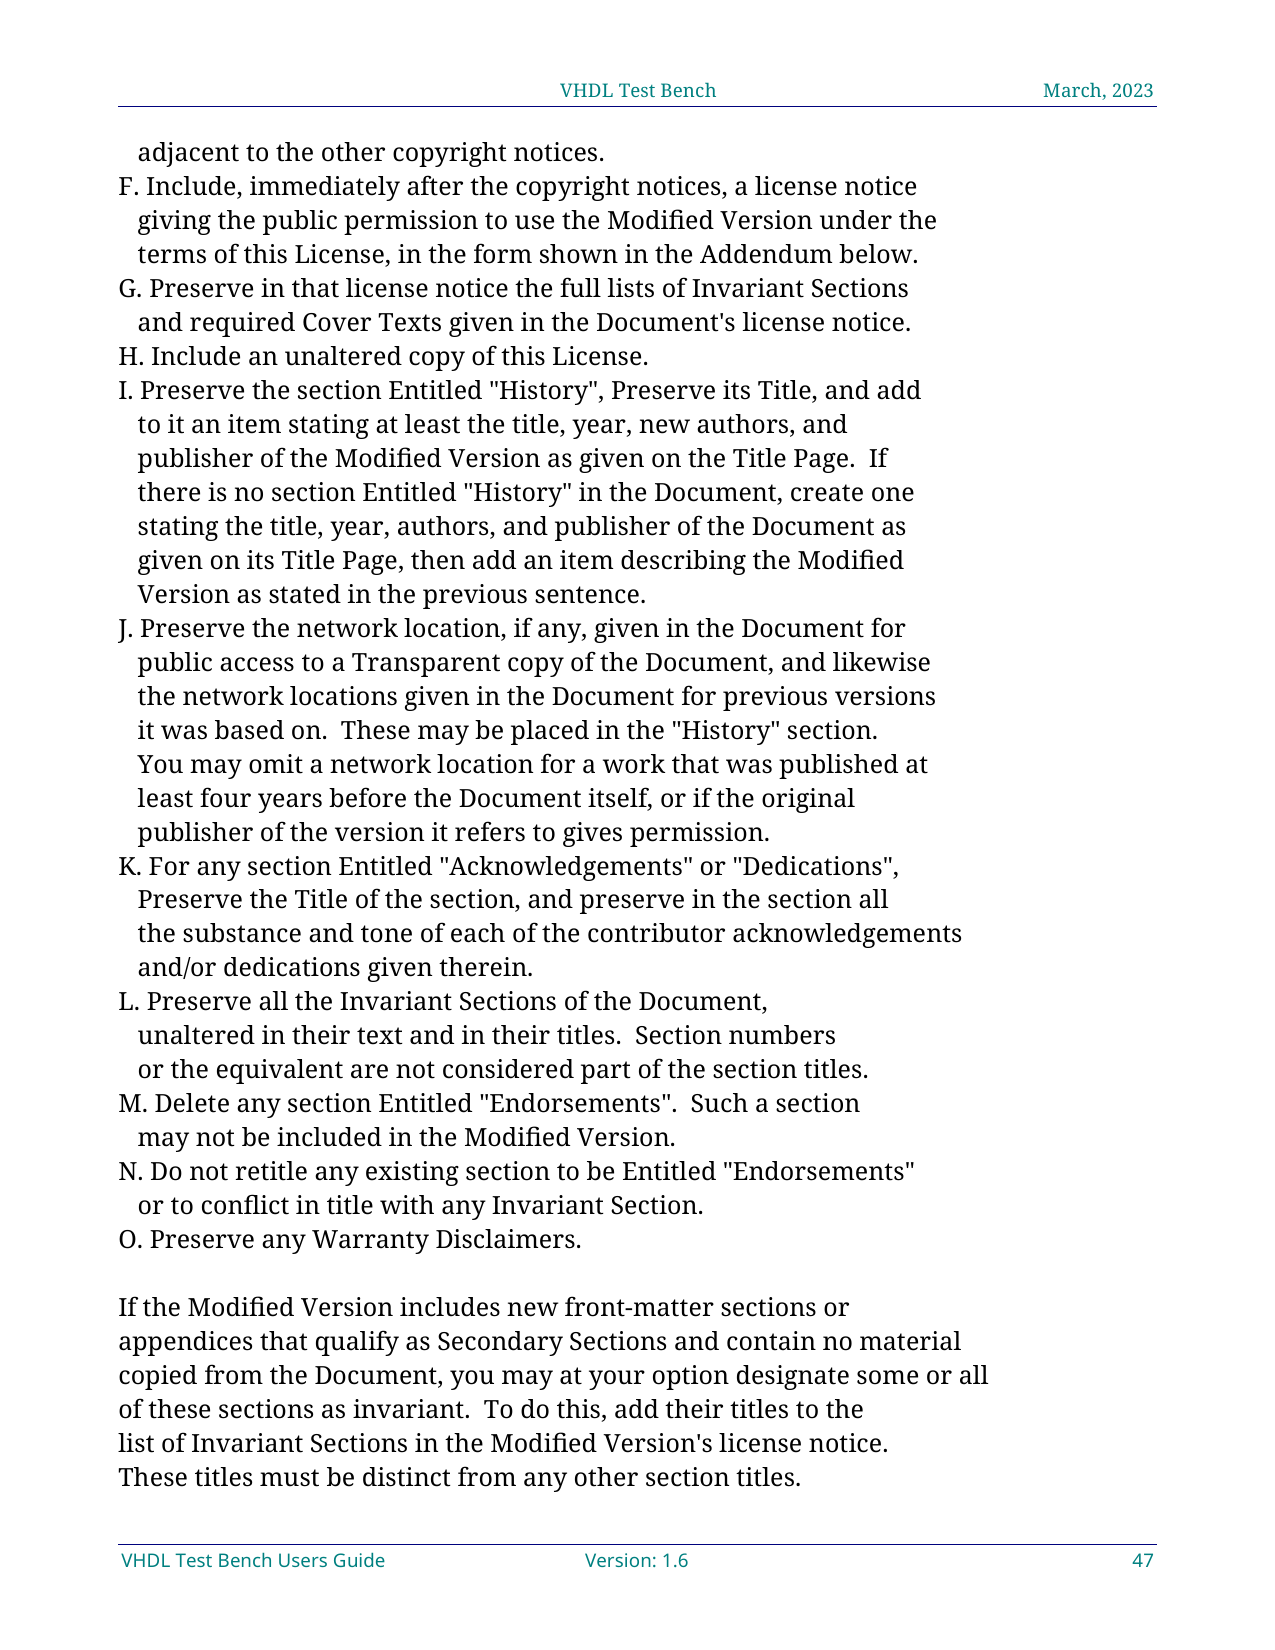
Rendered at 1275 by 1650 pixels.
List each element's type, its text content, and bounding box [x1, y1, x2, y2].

text public access to a Transparent copy of the Document, and likewise [118, 645, 1157, 679]
text and required Cover Texts given in the Document's license notice. [118, 305, 1157, 339]
text publisher of the version it refers to gives permission. [118, 814, 1157, 848]
text I. Preserve the section Entitled "History", Preserve its Title, and add [118, 373, 1157, 407]
text the substance and tone of each of the contributor acknowledgements [118, 916, 1157, 950]
text appendices that qualify as Secondary Sections and contain no material [118, 1324, 1157, 1358]
text there is no section Entitled "History" in the Document, create one [118, 475, 1157, 509]
text You may omit a network location for a work that was published at [118, 747, 1157, 781]
text or to conflict in title with any Invariant Section. [118, 1188, 1157, 1222]
text publisher of the Modified Version as given on the Title Page. If [118, 441, 1157, 475]
text N. Do not retitle any existing section to be Entitled "Endorsements" [118, 1154, 1157, 1188]
text O. Preserve any Warranty Disclaimers. [118, 1222, 1157, 1256]
text or the equivalent are not considered part of the section titles. [118, 1052, 1157, 1086]
text of these sections as invariant. To do this, add their titles to the [118, 1392, 1157, 1426]
text terms of this License, in the form shown in the Addendum below. [118, 237, 1157, 271]
text adjacent to the other copyright notices. [118, 135, 1157, 169]
text unaltered in their text and in their titles. Section numbers [118, 1018, 1157, 1052]
text may not be included in the Modified Version. [118, 1120, 1157, 1154]
text copied from the Document, you may at your option designate some or all [118, 1358, 1157, 1392]
text to it an item stating at least the title, year, new authors, and [118, 407, 1157, 441]
text F. Include, immediately after the copyright notices, a license notice [118, 169, 1157, 203]
text it was based on. These may be placed in the "History" section. [118, 713, 1157, 747]
text J. Preserve the network location, if any, given in the Document for [118, 611, 1157, 645]
text If the Modified Version includes new front-matter sections or [118, 1290, 1157, 1324]
text Version as stated in the previous sentence. [118, 577, 1157, 611]
text K. For any section Entitled "Acknowledgements" or "Dedications", [118, 848, 1157, 882]
text H. Include an unaltered copy of this License. [118, 339, 1157, 373]
text given on its Title Page, then add an item describing the Modified [118, 543, 1157, 577]
text M. Delete any section Entitled "Endorsements". Such a section [118, 1086, 1157, 1120]
text and/or dedications given therein. [118, 950, 1157, 984]
text stating the title, year, authors, and publisher of the Document as [118, 509, 1157, 543]
text G. Preserve in that license notice the full lists of Invariant Sections [118, 271, 1157, 305]
text the network locations given in the Document for previous versions [118, 679, 1157, 713]
text L. Preserve all the Invariant Sections of the Document, [118, 984, 1157, 1018]
text giving the public permission to use the Modified Version under the [118, 203, 1157, 237]
text Preserve the Title of the section, and preserve in the section all [118, 882, 1157, 916]
text least four years before the Document itself, or if the original [118, 781, 1157, 814]
text list of Invariant Sections in the Modified Version's license notice. [118, 1426, 1157, 1460]
text These titles must be distinct from any other section titles. [118, 1460, 1157, 1494]
